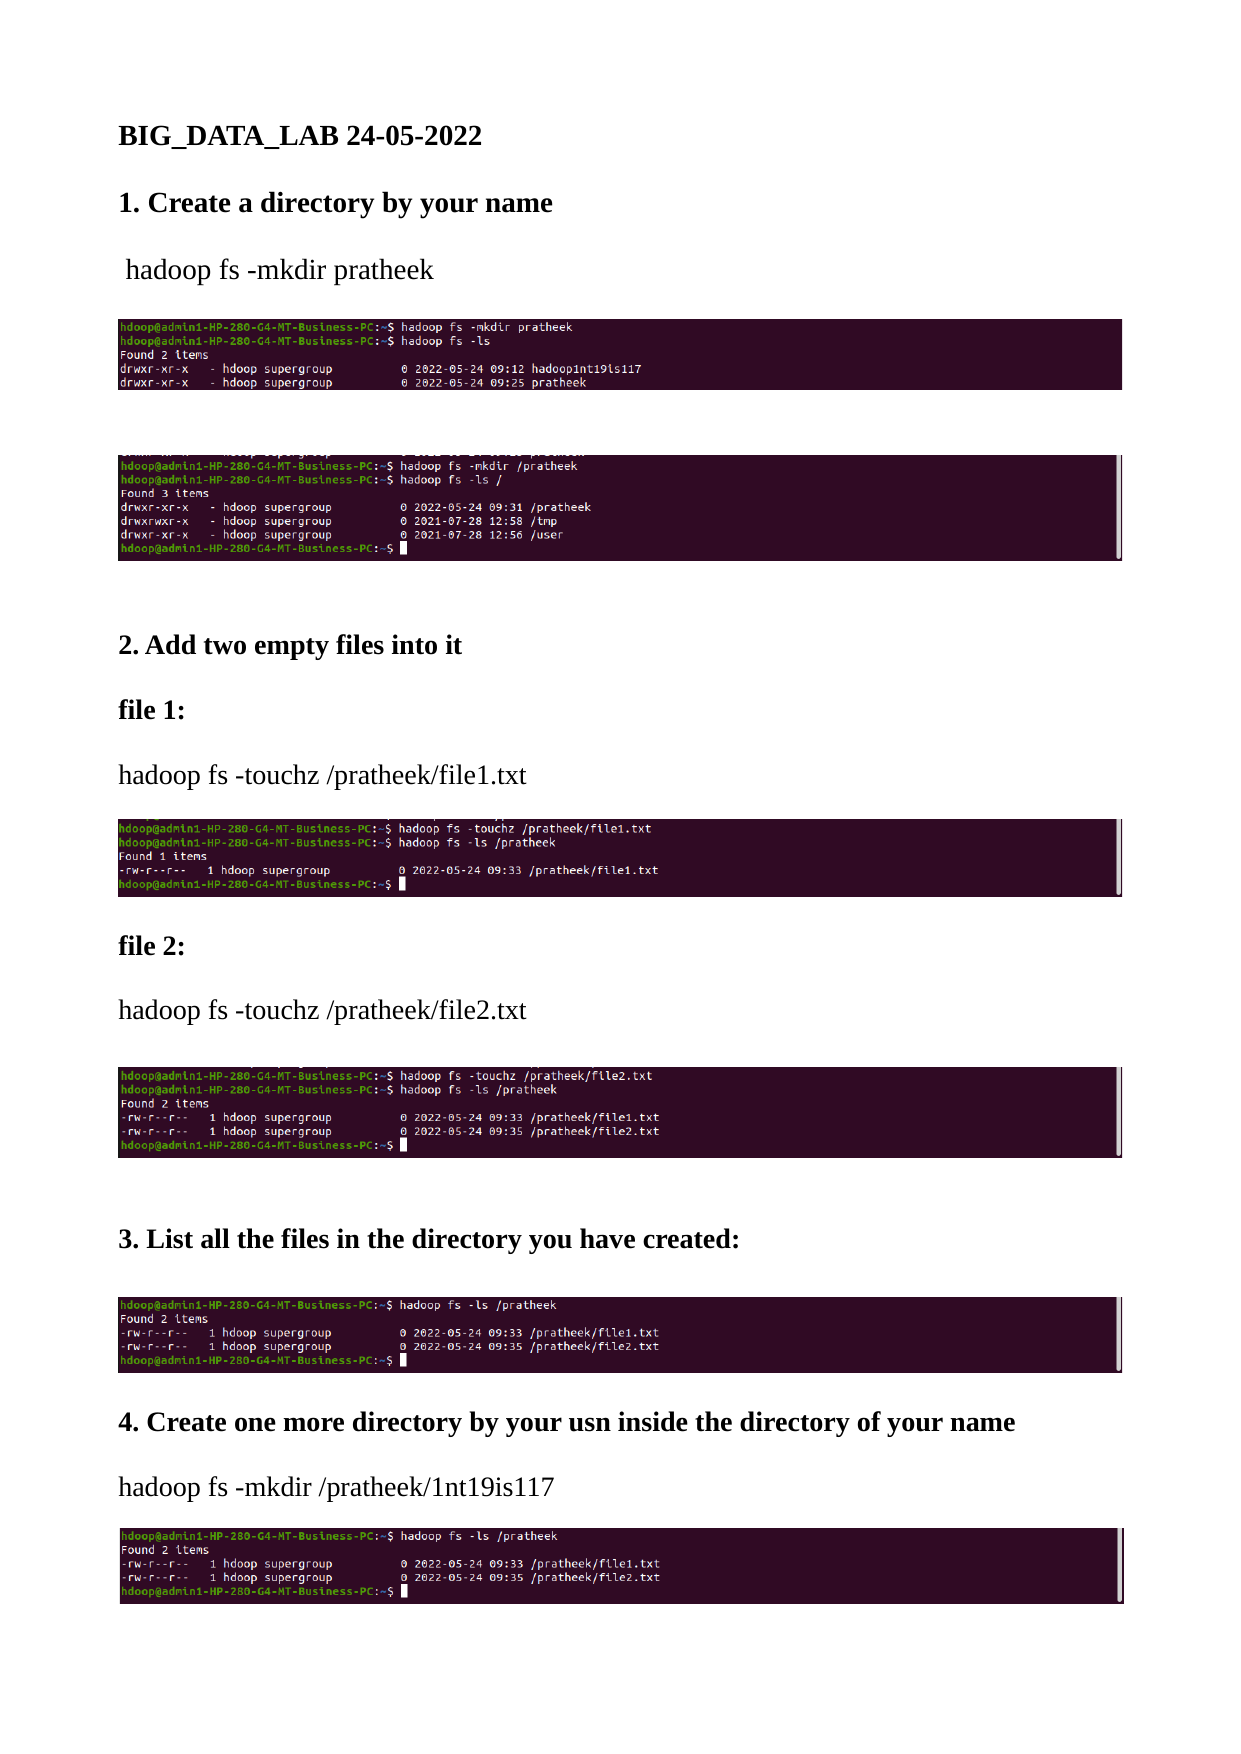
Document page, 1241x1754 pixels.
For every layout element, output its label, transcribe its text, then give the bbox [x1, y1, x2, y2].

text hadoop fs -touchz /pratheek/file1.txt [118, 758, 1122, 790]
text hadoop fs -mkdir pratheek [118, 252, 1122, 286]
picture [118, 455, 1123, 561]
text 4. Create one more directory by your usn inside the directory of your name [118, 1405, 1122, 1438]
text hadoop fs -touchz /pratheek/file2.txt [118, 993, 1122, 1026]
text 2. Add two empty files into it [118, 628, 1122, 661]
text 3. List all the files in the directory you have created: [118, 1222, 1122, 1254]
text hadoop fs -mkdir /pratheek/1nt19is117 [118, 1470, 1122, 1502]
text file 2: [118, 928, 1122, 961]
text BIG_DATA_LAB 24-05-2022 [118, 118, 1122, 152]
picture [119, 1528, 1124, 1604]
picture [118, 319, 1123, 390]
picture [118, 1067, 1123, 1158]
picture [118, 1297, 1123, 1373]
picture [118, 819, 1123, 897]
text 1. Create a directory by your name [118, 185, 1122, 219]
text file 1: [118, 693, 1122, 725]
